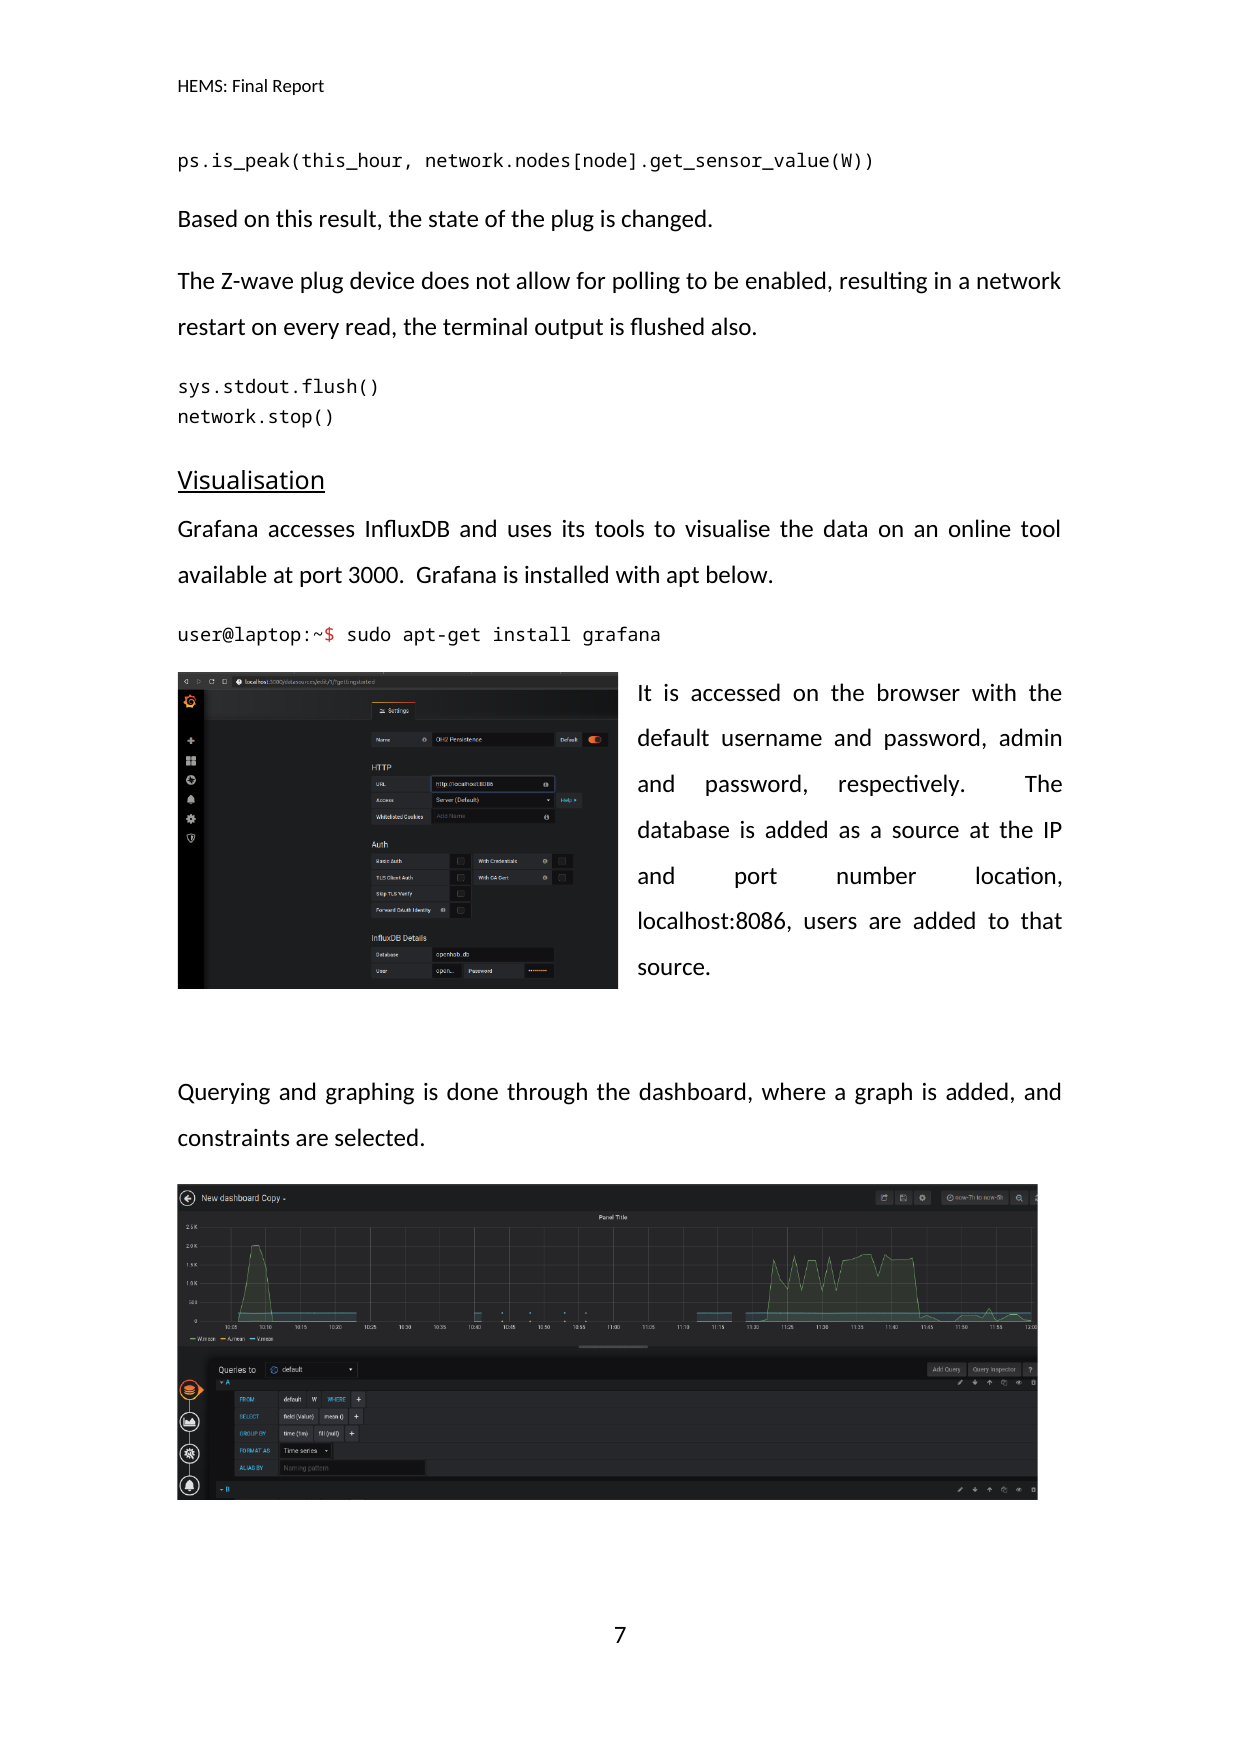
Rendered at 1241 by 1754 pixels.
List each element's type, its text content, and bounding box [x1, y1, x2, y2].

subtitle Visualisation [177, 462, 1063, 497]
text The Z-wave plug device does not allow for polling to be enabled, resulting in a network restart on every read, the terminal output is flushed also. [177, 265, 1063, 342]
text Grafana accesses InfluxDB and uses its tools to visualise the data on an online tool available at port 3000. Grafana is installed with apt below. [177, 513, 1063, 590]
subtitle sys.stdout.flush() [177, 373, 1063, 399]
text Based on this result, the state of the plug is changed. [177, 203, 1063, 233]
text It is accessed on the browser with the default username and password, admin and password, respectively. The database is added as a source at the IP and port number location, localhost:8086, users are added to that source. [619, 677, 1063, 982]
text [177, 677, 196, 982]
subtitle ps.is_peak(this_hour, network.nodes[node].get_sensor_value(W)) [177, 148, 1063, 173]
picture [177, 1184, 1038, 1500]
subtitle user@laptop:~$ sudo apt-get install grafana [177, 622, 1063, 647]
subtitle network.stop() [177, 403, 1063, 429]
text Querying and graphing is done through the dashboard, where a graph is added, and constraints are selected. [177, 1076, 1063, 1152]
picture [196, 672, 619, 989]
